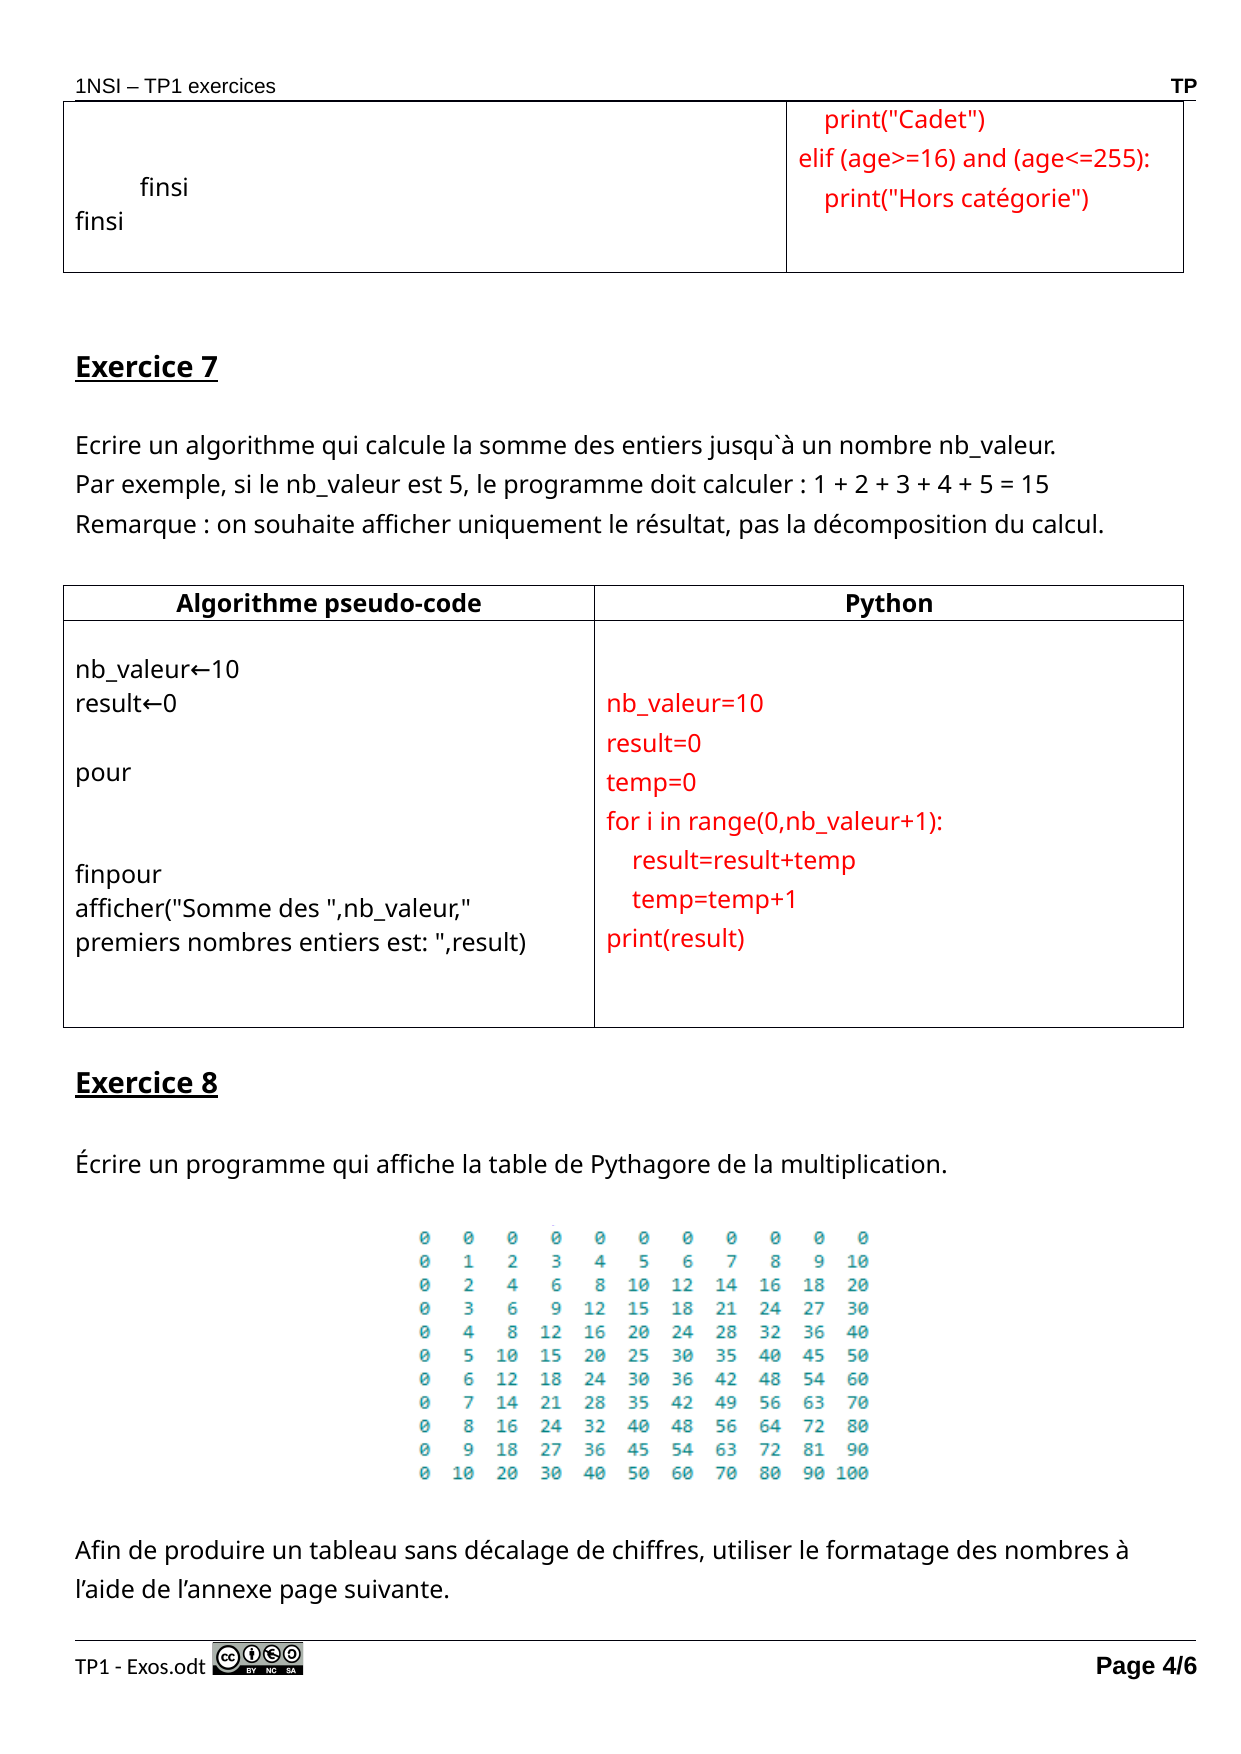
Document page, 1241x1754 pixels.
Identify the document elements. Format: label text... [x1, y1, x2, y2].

text Remarque : on souhaite afficher uniquement le résultat, pas la décomposition du calcul. [75, 506, 1196, 540]
picture [385, 1225, 886, 1489]
text Exercice 8 [75, 1062, 1196, 1102]
table_header Algorithme pseudo-code [64, 586, 594, 620]
table_cell print("Cadet") elif (age>=16) and (age<=255): print("Hors catégorie") [787, 102, 1183, 272]
table_cell nb_valeur=10 result=0 temp=0 for i in range(0,nb_valeur+1): result=result+temp temp=temp+1 print(result) [595, 621, 1183, 1027]
table_header Python [595, 586, 1183, 620]
text Écrire un programme qui affiche la table de Pythagore de la multiplication. [75, 1147, 1196, 1181]
text Exercice 7 [75, 346, 1196, 386]
picture [212, 1642, 304, 1675]
text Afin de produire un tableau sans décalage de chiffres, utiliser le formatage des nombres à l’aide de l’annexe page suivante. [75, 1533, 1196, 1606]
table_cell nb_valeur←10 result←0 pour finpour afficher("Somme des ",nb_valeur," premiers nombres entiers est: ",result) [64, 621, 594, 1027]
text Par exemple, si le nb_valeur est 5, le programme doit calculer : 1 + 2 + 3 + 4 + 5 = 15 [75, 467, 1196, 501]
text Ecrire un algorithme qui calcule la somme des entiers jusqu`à un nombre nb_valeur. [75, 428, 1196, 462]
table_cell finsi finsi [64, 102, 786, 272]
